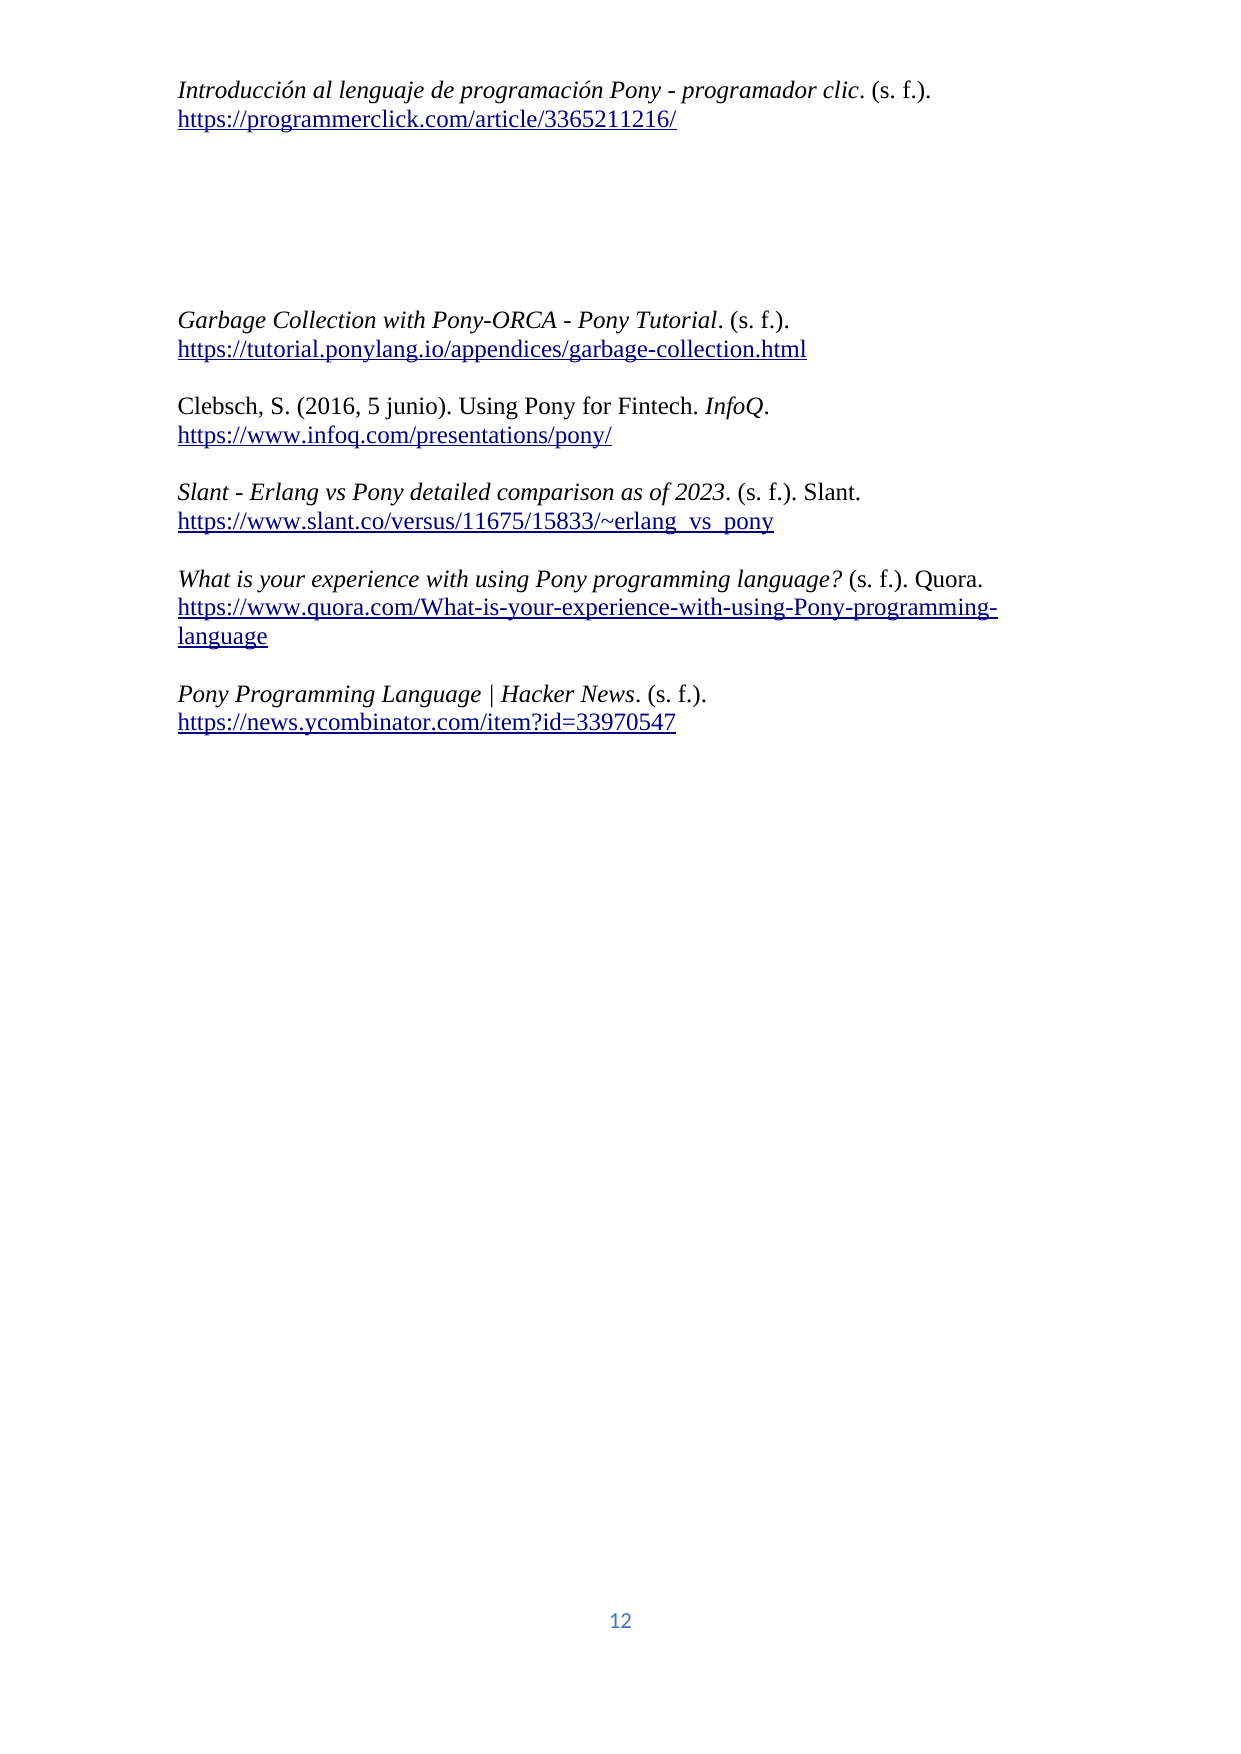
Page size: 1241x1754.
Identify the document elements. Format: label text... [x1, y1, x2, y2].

text Slant - Erlang vs Pony detailed comparison as of 2023. (s. f.). Slant. https://www.slant.co/versus/11675/15833/~erlang_vs_pony [177, 477, 1063, 535]
text Clebsch, S. (2016, 5 junio). Using Pony for Fintech. InfoQ. https://www.infoq.com/presentations/pony/ [177, 391, 1063, 449]
text Garbage Collection with Pony-ORCA - Pony Tutorial. (s. f.). https://tutorial.ponylang.io/appendices/garbage-collection.html [177, 305, 1063, 362]
text What is your experience with using Pony programming language? (s. f.). Quora. https://www.quora.com/What-is-your-experience-with-using-Pony-programming-language [177, 564, 1063, 650]
text Introducción al lenguaje de programación Pony - programador clic. (s. f.). https://programmerclick.com/article/3365211216/ [177, 75, 1063, 132]
text Pony Programming Language | Hacker News. (s. f.). https://news.ycombinator.com/item?id=33970547 [177, 679, 1063, 736]
